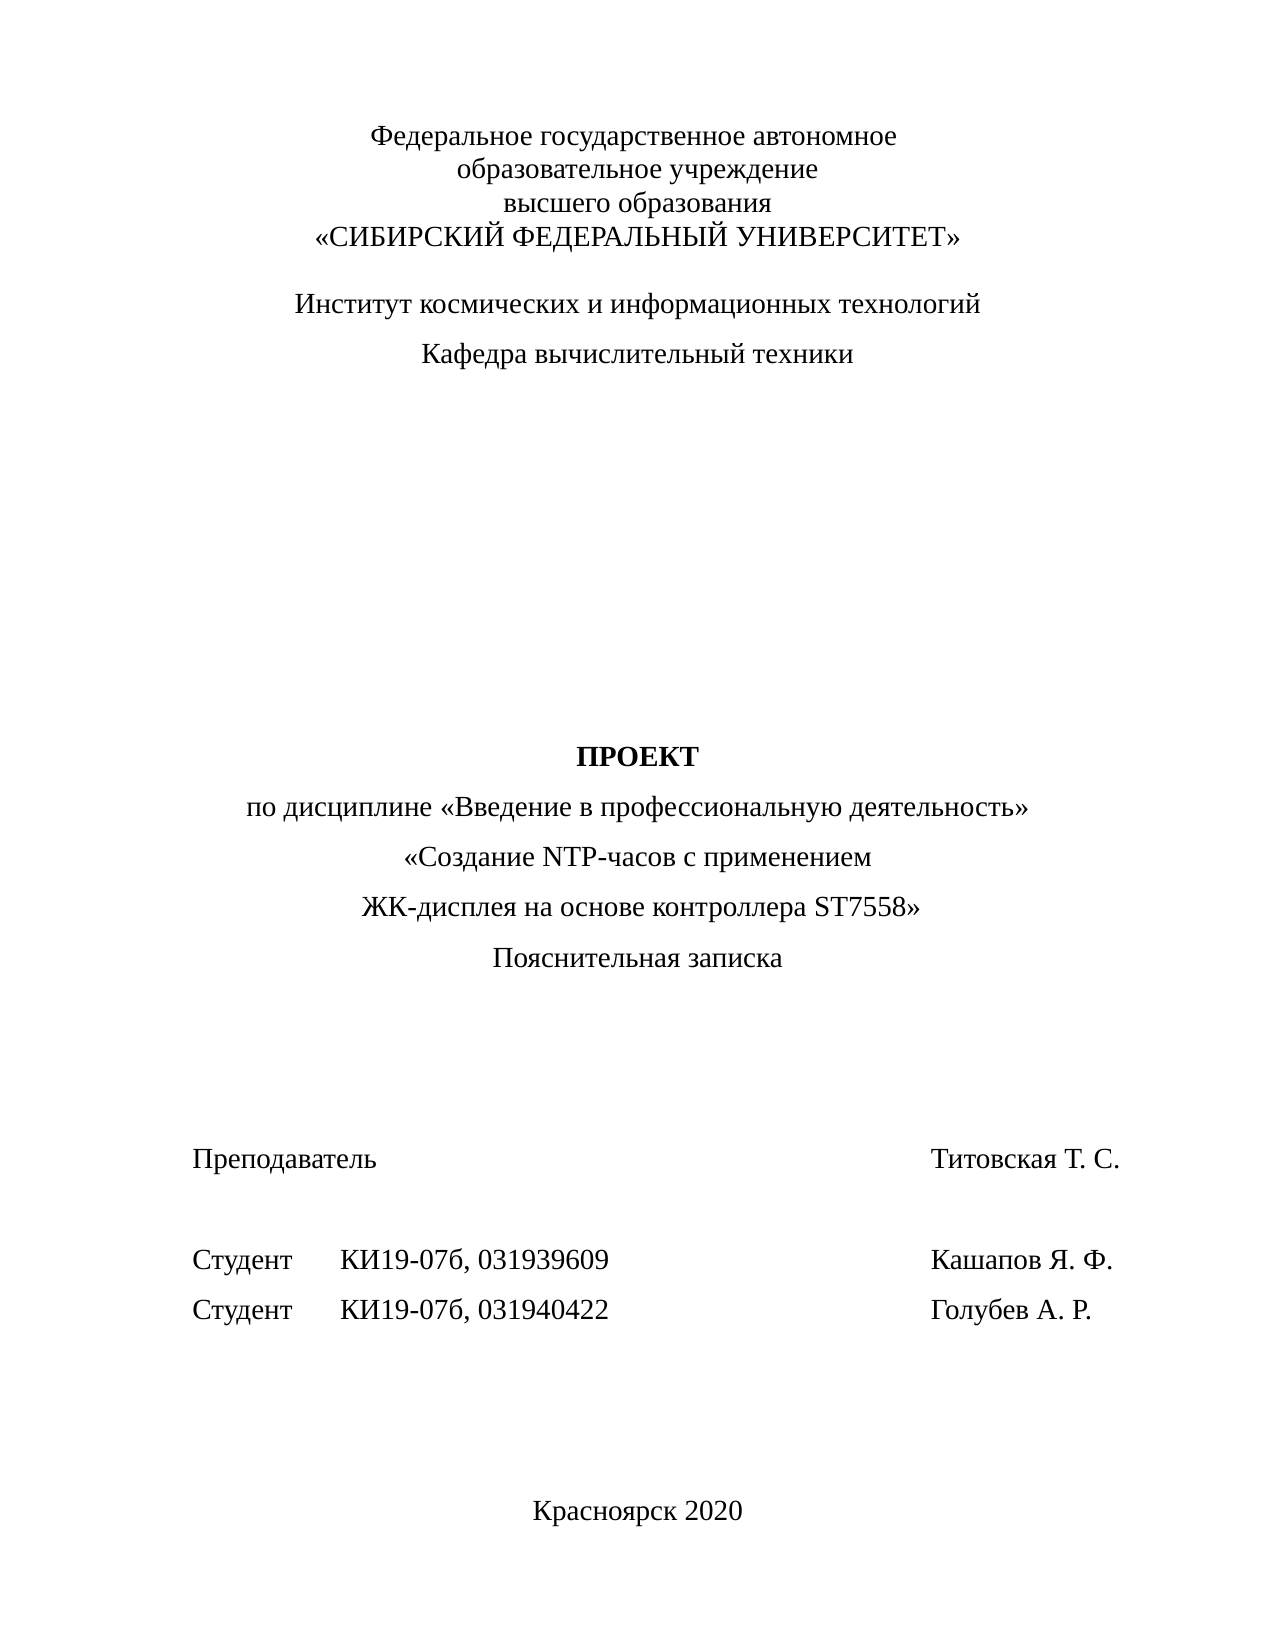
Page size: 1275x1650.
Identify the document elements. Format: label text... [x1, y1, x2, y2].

text по дисциплине «Введение в профессиональную деятельность» [118, 789, 1157, 822]
text ЖК-дисплея на основе контроллера ST7558» [118, 889, 1157, 923]
text «Создание NTP-часов с применением [118, 839, 1157, 873]
text Красноярск 2020 [118, 1493, 1157, 1527]
text «СИБИРСКИЙ ФЕДЕРАЛЬНЫЙ УНИВЕРСИТЕТ» [118, 219, 1157, 252]
text Студент КИ19-07б, 031939609 Кашапов Я. Ф. [118, 1242, 1157, 1275]
text Преподаватель Титовская Т. С. [118, 1141, 1157, 1175]
text ПРОЕКТ [118, 739, 1157, 772]
text Кафедра вычислительный техники [118, 336, 1157, 370]
text Пояснительная записка [118, 940, 1157, 973]
text Институт космических и информационных технологий [118, 286, 1157, 319]
text Федеральное государственное автономное образовательное учреждение высшего образования [118, 118, 1157, 219]
text Студент КИ19-07б, 031940422 Голубев А. Р. [118, 1292, 1157, 1326]
